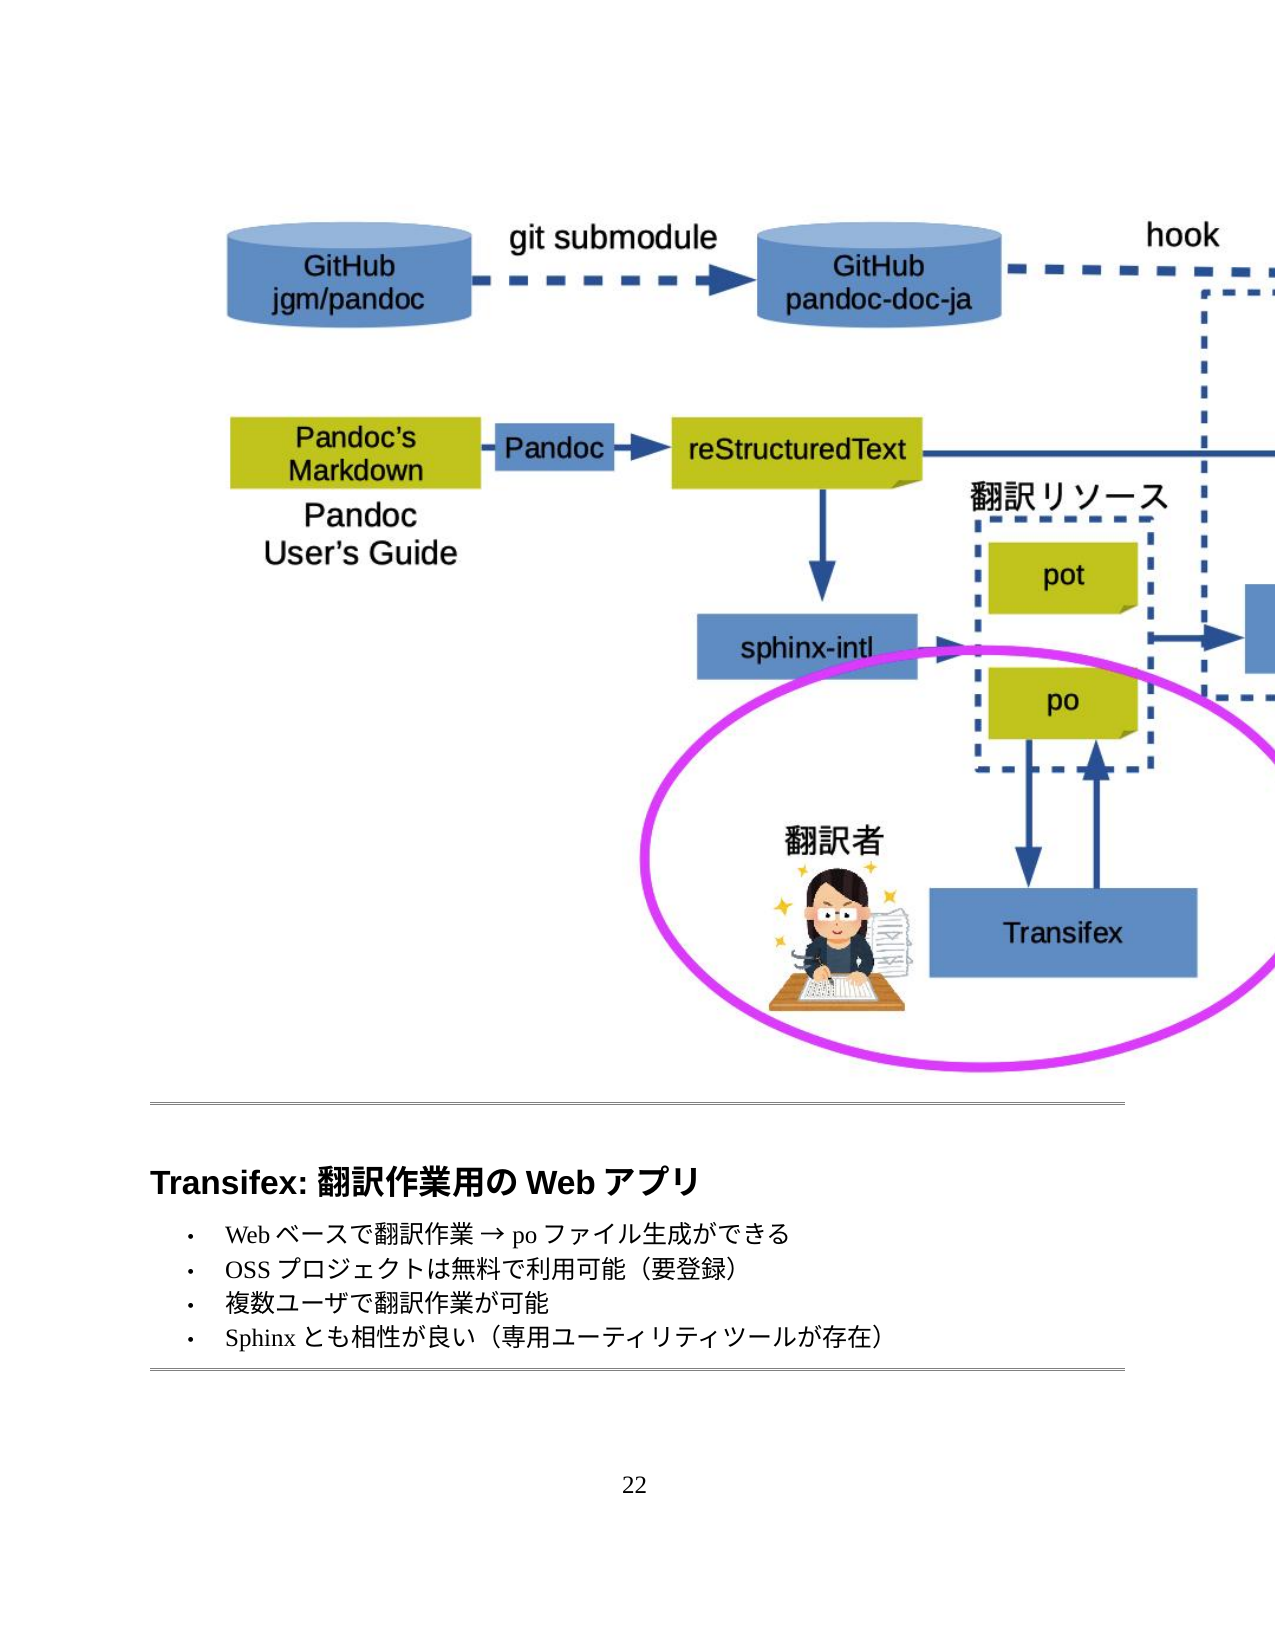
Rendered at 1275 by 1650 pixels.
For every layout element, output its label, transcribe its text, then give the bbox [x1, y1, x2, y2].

list Sphinxとも相性が良い（専用ユーティリティツールが存在） [187, 1319, 1125, 1353]
list OSSプロジェクトは無料で利用可能（要登録） [187, 1251, 1125, 1285]
picture [150, 150, 1275, 1088]
list Webベースで翻訳作業 → poファイル生成ができる [187, 1217, 1125, 1251]
list 複数ユーザで翻訳作業が可能 [187, 1285, 1125, 1319]
subtitle Transifex: 翻訳作業用のWebアプリ [150, 1159, 1125, 1205]
